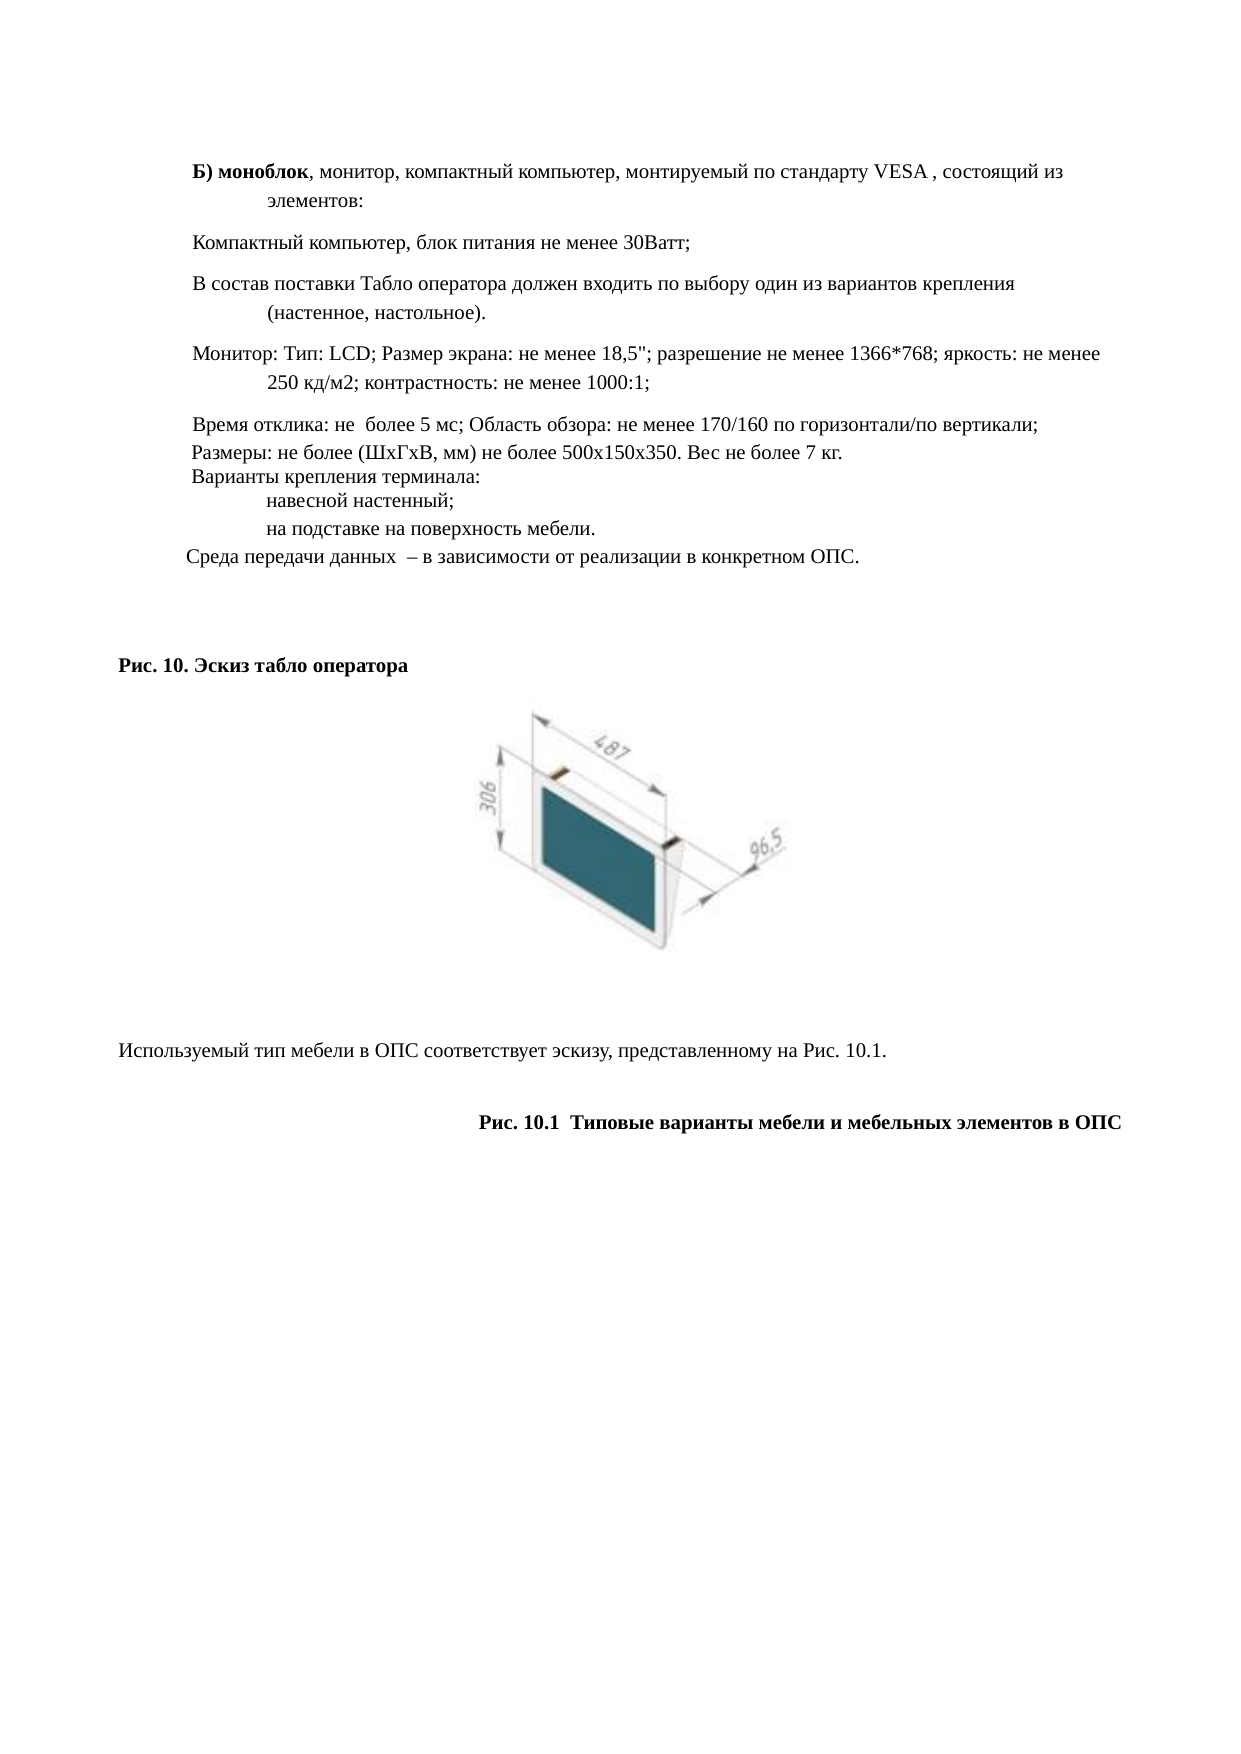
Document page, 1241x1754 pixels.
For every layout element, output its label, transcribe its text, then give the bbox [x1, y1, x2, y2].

text Б) моноблок, монитор, компактный компьютер, монтируемый по стандарту VESA , состоящий из элементов: [192, 159, 1122, 212]
text Монитор: Тип: LCD; Размер экрана: не менее 18,5"; разрешение не менее 1366*768; яркость: не менее 250 кд/м2; контрастность: не менее 1000:1; [192, 341, 1122, 394]
text Рис. 10. Эскиз табло оператора [118, 653, 1122, 677]
text Используемый тип мебели в ОПС соответствует эскизу, представленному на Рис. 10.1. [118, 1038, 1122, 1062]
text Рис. 10.1 Типовые варианты мебели и мебельных элементов в ОПС [118, 1110, 1122, 1134]
text Компактный компьютер, блок питания не менее 30Ватт; [192, 230, 1122, 254]
text Время отклика: не более 5 мс; Область обзора: не менее 170/160 по горизонтали/по вертикали; [192, 411, 1122, 436]
text Среда передачи данных – в зависимости от реализации в конкретном ОПС. [118, 544, 1122, 568]
text навесной настенный; [266, 488, 1122, 512]
text Варианты крепления терминала: [118, 464, 1122, 488]
text Размеры: не более (ШхГхВ, мм) не более 500x150x350. Вес не более 7 кг. [118, 440, 1122, 464]
text на подставке на поверхность мебели. [266, 516, 1122, 540]
text В состав поставки Табло оператора должен входить по выбору один из вариантов крепления (настенное, настольное). [192, 271, 1122, 324]
